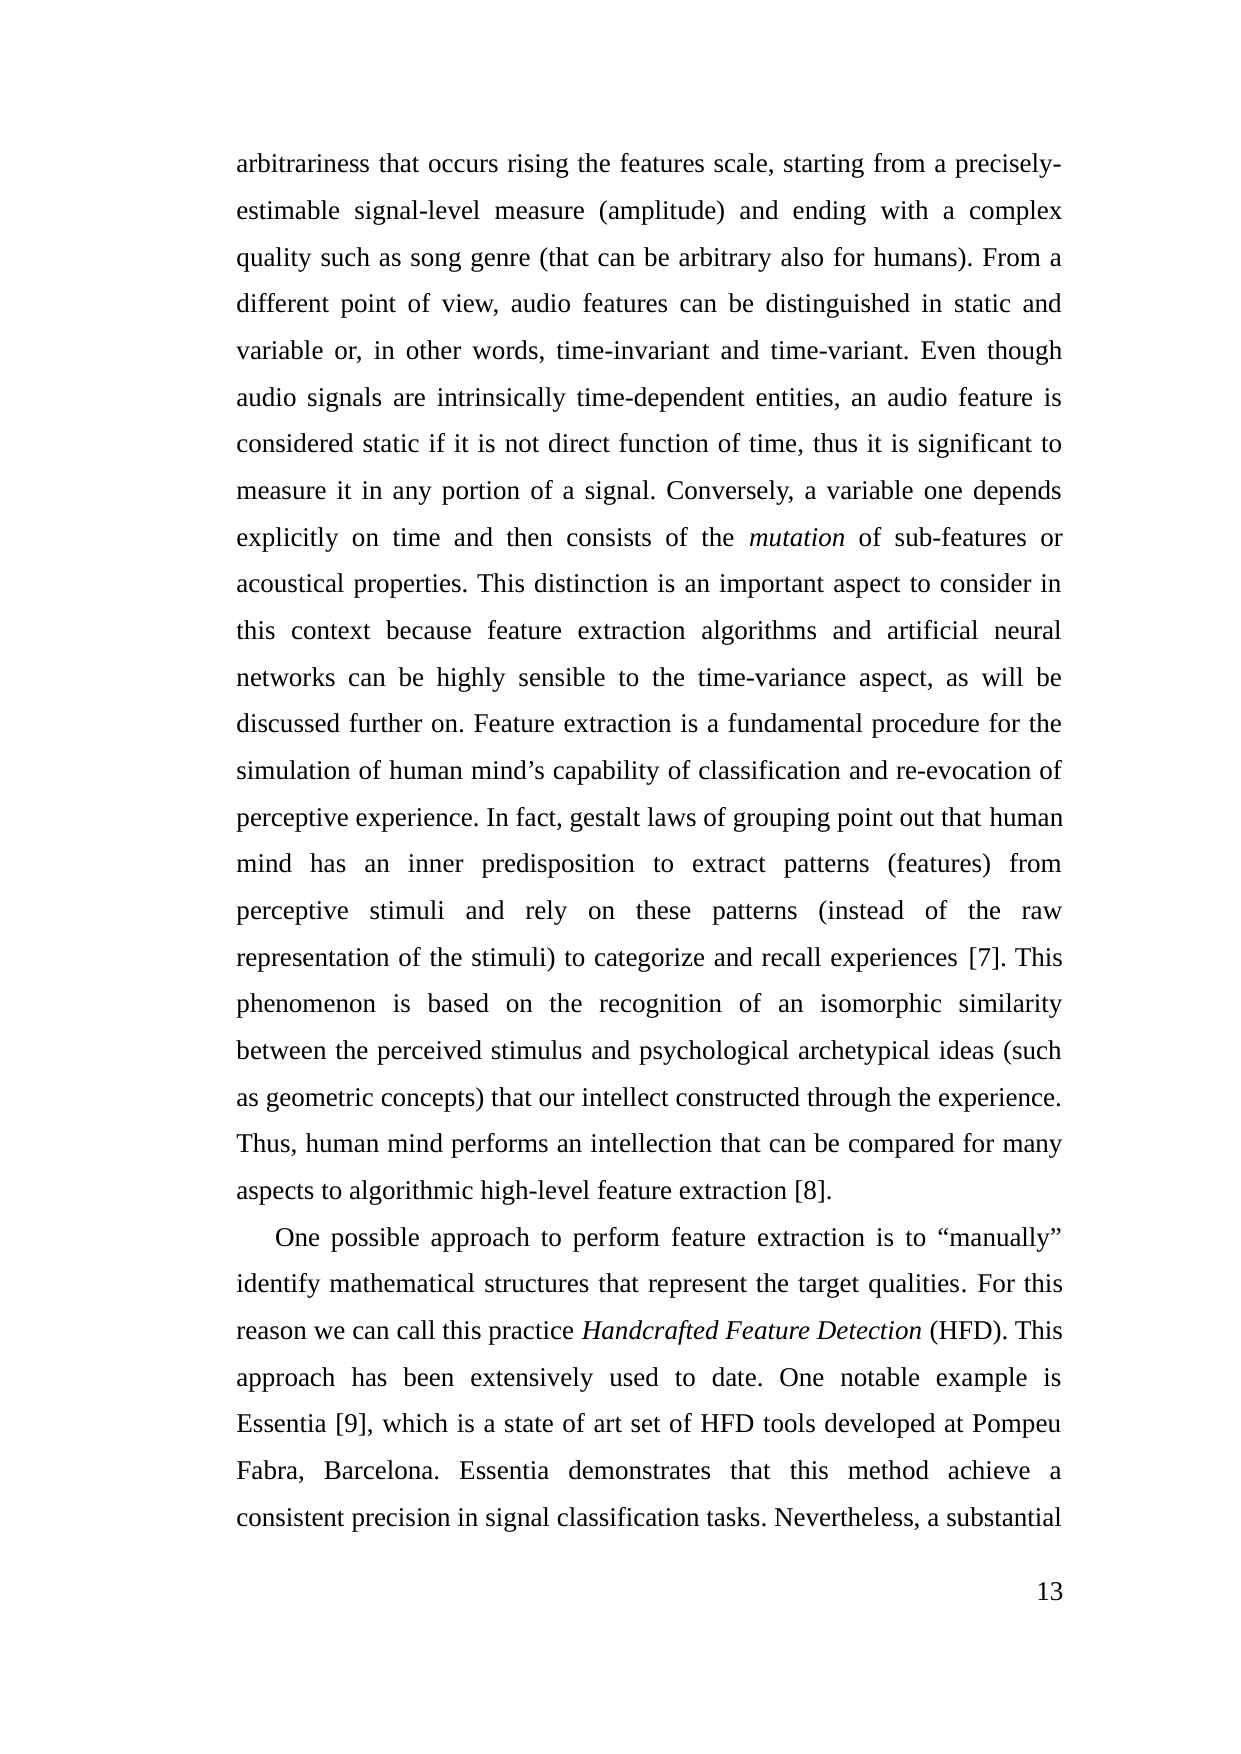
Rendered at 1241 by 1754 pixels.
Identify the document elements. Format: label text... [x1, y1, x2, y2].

text One possible approach to perform feature extraction is to “manually” identify mathematical structures that represent the target qualities. For this reason we can call this practice Handcrafted Feature Detection (HFD). This approach has been extensively used to date. One notable example is Essentia [9], which is a state of art set of HFD tools developed at Pompeu Fabra, Barcelona. Essentia demonstrates that this method achieve a consistent precision in signal classification tasks. Nevertheless, a substantial [236, 1221, 1063, 1532]
text arbitrariness that occurs rising the features scale, starting from a precisely-estimable signal-level measure (amplitude) and ending with a complex quality such as song genre (that can be arbitrary also for humans). From a different point of view, audio features can be distinguished in static and variable or, in other words, time-invariant and time-variant. Even though audio signals are intrinsically time-dependent entities, an audio feature is considered static if it is not direct function of time, thus it is significant to measure it in any portion of a signal. Conversely, a variable one depends explicitly on time and then consists of the mutation of sub-features or acoustical properties. This distinction is an important aspect to consider in this context because feature extraction algorithms and artificial neural networks can be highly sensible to the time-variance aspect, as will be discussed further on. Feature extraction is a fundamental procedure for the simulation of human mind’s capability of classification and re-evocation of perceptive experience. In fact, gestalt laws of grouping point out that human mind has an inner predisposition to extract patterns (features) from perceptive stimuli and rely on these patterns (instead of the raw representation of the stimuli) to categorize and recall experiences [7]. This phenomenon is based on the recognition of an isomorphic similarity between the perceived stimulus and psychological archetypical ideas (such as geometric concepts) that our intellect constructed through the experience. Thus, human mind performs an intellection that can be compared for many aspects to algorithmic high-level feature extraction [8]. [236, 148, 1063, 1205]
